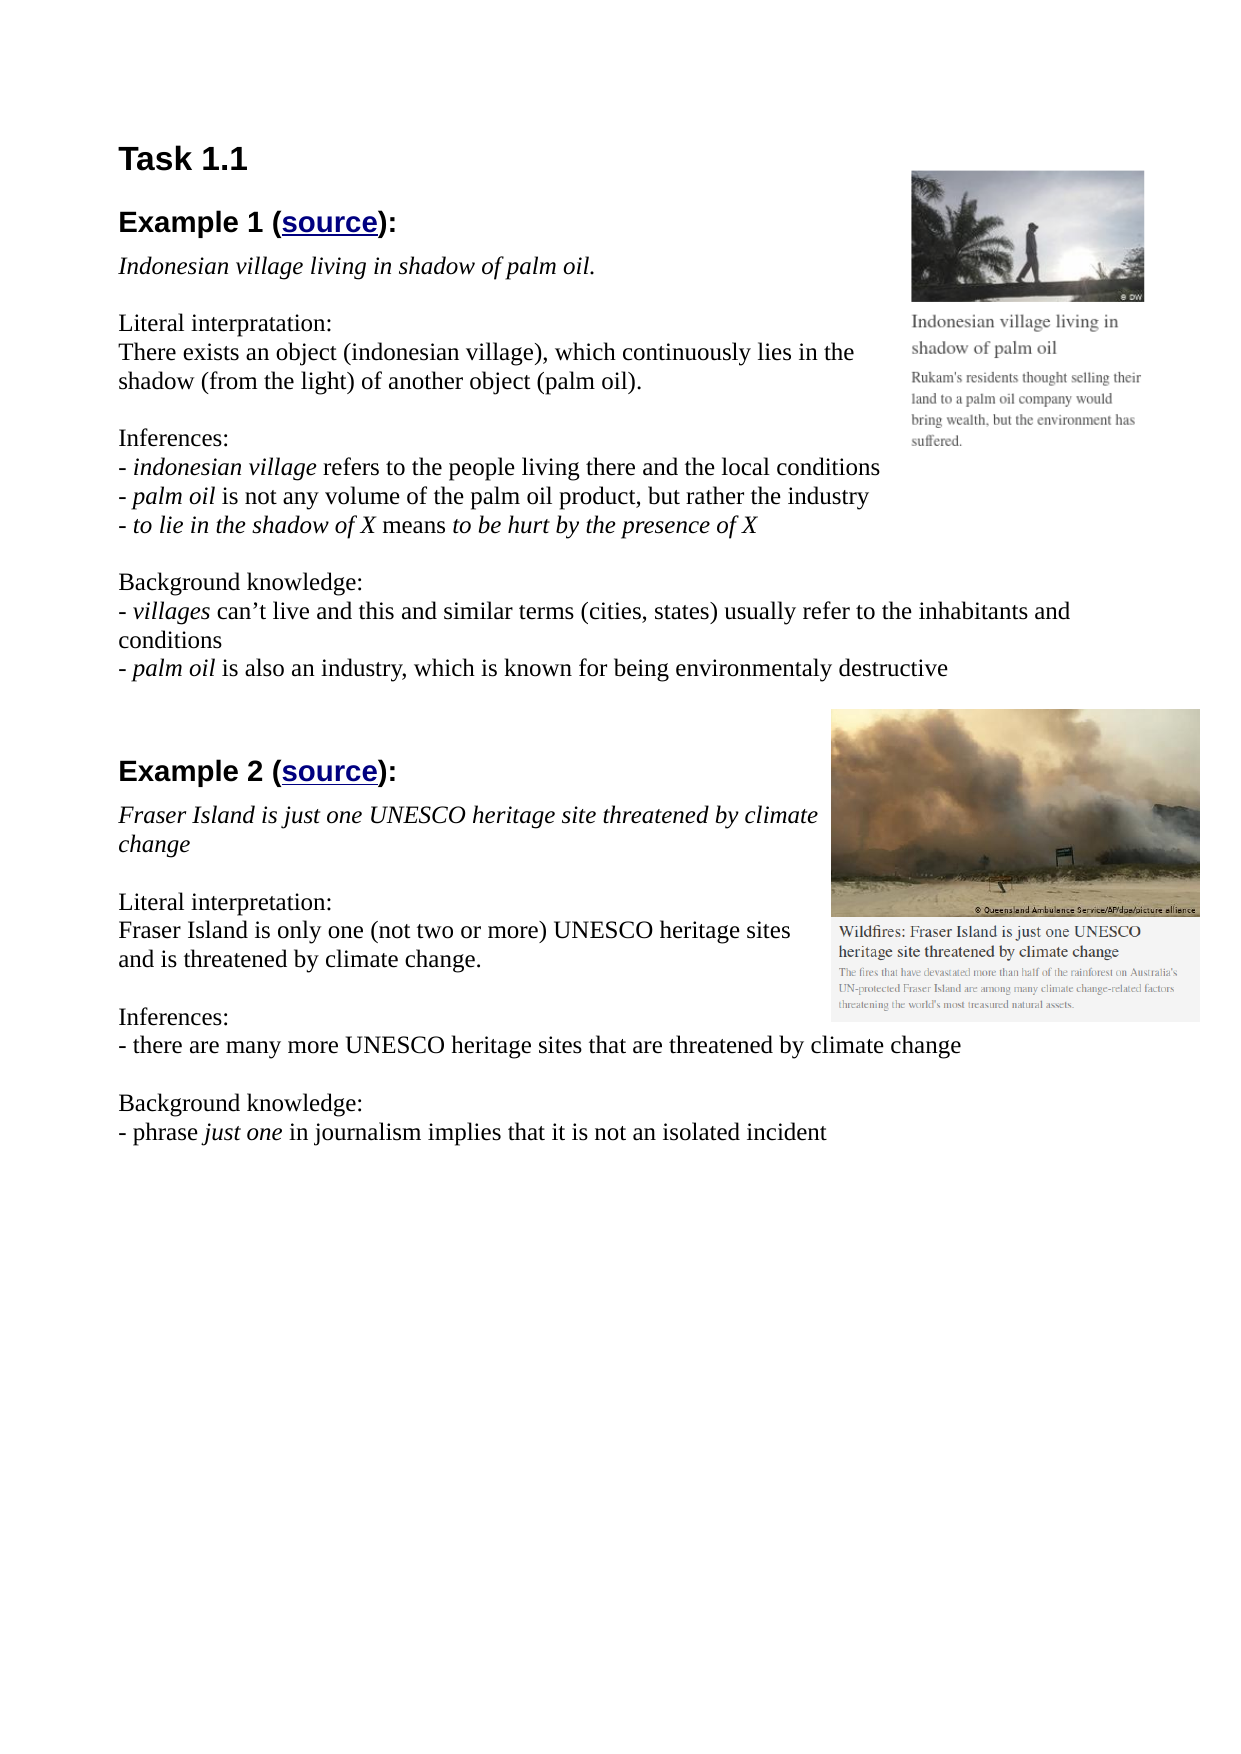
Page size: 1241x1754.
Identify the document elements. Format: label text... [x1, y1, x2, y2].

text Inferences: [118, 1002, 1122, 1031]
text Background knowledge: [118, 567, 1122, 596]
text - to lie in the shadow of X means to be hurt by the presence of X [118, 510, 1122, 538]
text Literal interpratation: [118, 308, 903, 337]
text Background knowledge: [118, 1088, 1122, 1117]
text Indonesian village living in shadow of palm oil. [118, 251, 903, 280]
text - indonesian village refers to the people living there and the local conditions [118, 452, 1122, 481]
text There exists an object (indonesian village), which continuously lies in the shadow (from the light) of another object (palm oil). [118, 337, 903, 395]
picture [903, 160, 1158, 464]
text - palm oil is not any volume of the palm oil product, but rather the industry [118, 481, 1122, 510]
text - villages can’t live and this and similar terms (cities, states) usually refer to the inhabitants and conditions [118, 596, 1122, 653]
text Fraser Island is only one (not two or more) UNESCO heritage sites and is threatened by climate change. [118, 916, 823, 973]
text - palm oil is also an industry, which is known for being environmentaly destructive [118, 653, 1122, 682]
subtitle Task 1.1 [118, 139, 1122, 178]
picture [823, 706, 1206, 1024]
subtitle Example 2 (source): [118, 754, 823, 788]
text Literal interpretation: [118, 887, 823, 916]
text - there are many more UNESCO heritage sites that are threatened by climate change [118, 1031, 1122, 1059]
text Fraser Island is just one UNESCO heritage site threatened by climate change [118, 801, 823, 858]
text Inferences: [118, 423, 903, 452]
text - phrase just one in journalism implies that it is not an isolated incident [118, 1117, 1122, 1146]
subtitle Example 1 (source): [118, 205, 903, 238]
